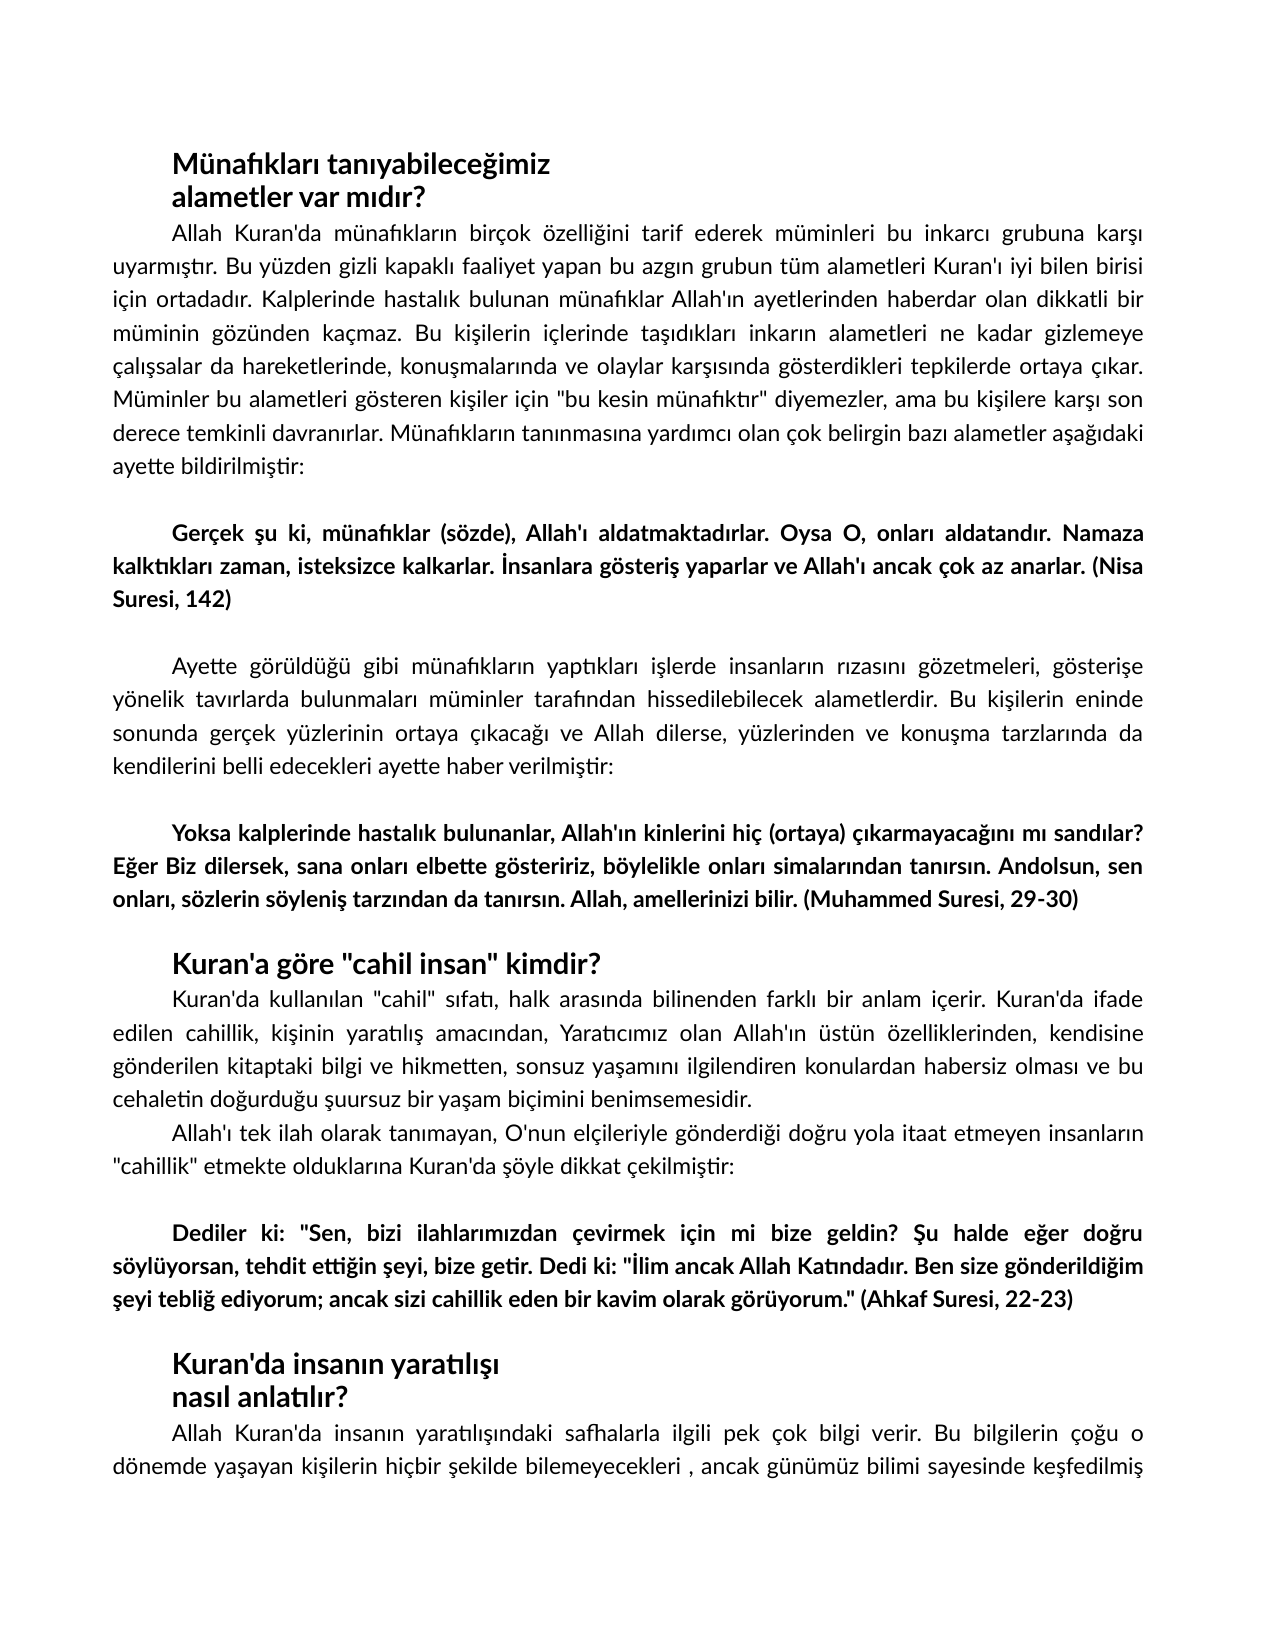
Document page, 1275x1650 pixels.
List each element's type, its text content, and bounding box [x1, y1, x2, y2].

text Kuran'a göre "cahil insan" kimdir? [112, 948, 1145, 981]
text Allah Kuran'da münafıkların birçok özelliğini tarif ederek müminleri bu inkarcı grubuna karşı uyarmıştır. Bu yüzden gizli kapaklı faaliyet yapan bu azgın grubun tüm alametleri Kuran'ı iyi bilen birisi için ortadadır. Kalplerinde hastalık bulunan münafıklar Allah'ın ayetlerinden haberdar olan dikkatli bir müminin gözünden kaçmaz. Bu kişilerin içlerinde taşıdıkları inkarın alametleri ne kadar gizlemeye çalışsalar da hareketlerinde, konuşmalarında ve olaylar karşısında gösterdikleri tepkilerde ortaya çıkar. Müminler bu alametleri gösteren kişiler için "bu kesin münafıktır" diyemezler, ama bu kişilere karşı son derece temkinli davranırlar. Münafıkların tanınmasına yardımcı olan çok belirgin bazı alametler aşağıdaki ayette bildirilmiştir: [112, 214, 1145, 481]
text Yoksa kalplerinde hastalık bulunanlar, Allah'ın kinlerini hiç (ortaya) çıkarmayacağını mı sandılar? Eğer Biz dilersek, sana onları elbette gösteririz, böylelikle onları simalarından tanırsın. Andolsun, sen onları, sözlerin söyleniş tarzından da tanırsın. Allah, amellerinizi bilir. (Muhammed Suresi, 29-30) [112, 814, 1145, 914]
text Allah'ı tek ilah olarak tanımayan, O'nun elçileriyle gönderdiği doğru yola itaat etmeyen insanların "cahillik" etmekte olduklarına Kuran'da şöyle dikkat çekilmiştir: [112, 1114, 1145, 1181]
text Kuran'da insanın yaratılışı [112, 1348, 1145, 1381]
text Gerçek şu ki, münafıklar (sözde), Allah'ı aldatmaktadırlar. Oysa O, onları aldatandır. Namaza kalktıkları zaman, isteksizce kalkarlar. İnsanlara gösteriş yaparlar ve Allah'ı ancak çok az anarlar. (Nisa Suresi, 142) [112, 514, 1145, 614]
text Allah Kuran'da insanın yaratılışındaki safhalarla ilgili pek çok bilgi verir. Bu bilgilerin çoğu o dönemde yaşayan kişilerin hiçbir şekilde bilemeyecekleri , ancak günümüz bilimi sayesinde keşfedilmiş [112, 1414, 1145, 1481]
text Dediler ki: "Sen, bizi ilahlarımızdan çevirmek için mi bize geldin? Şu halde eğer doğru söylüyorsan, tehdit ettiğin şeyi, bize getir. Dedi ki: "İlim ancak Allah Katındadır. Ben size gönderildiğim şeyi tebliğ ediyorum; ancak sizi cahillik eden bir kavim olarak görüyorum." (Ahkaf Suresi, 22-23) [112, 1214, 1145, 1314]
text nasıl anlatılır? [112, 1381, 1145, 1414]
text Ayette görüldüğü gibi münafıkların yaptıkları işlerde insanların rızasını gözetmeleri, gösterişe yönelik tavırlarda bulunmaları müminler tarafından hissedilebilecek alametlerdir. Bu kişilerin eninde sonunda gerçek yüzlerinin ortaya çıkacağı ve Allah dilerse, yüzlerinden ve konuşma tarzlarında da kendilerini belli edecekleri ayette haber verilmiştir: [112, 648, 1145, 781]
text Münafıkları tanıyabileceğimiz [112, 148, 1145, 181]
text alametler var mıdır? [112, 181, 1145, 214]
text Kuran'da kullanılan "cahil" sıfatı, halk arasında bilinenden farklı bir anlam içerir. Kuran'da ifade edilen cahillik, kişinin yaratılış amacından, Yaratıcımız olan Allah'ın üstün özelliklerinden, kendisine gönderilen kitaptaki bilgi ve hikmetten, sonsuz yaşamını ilgilendiren konulardan habersiz olması ve bu cehaletin doğurduğu şuursuz bir yaşam biçimini benimsemesidir. [112, 981, 1145, 1114]
